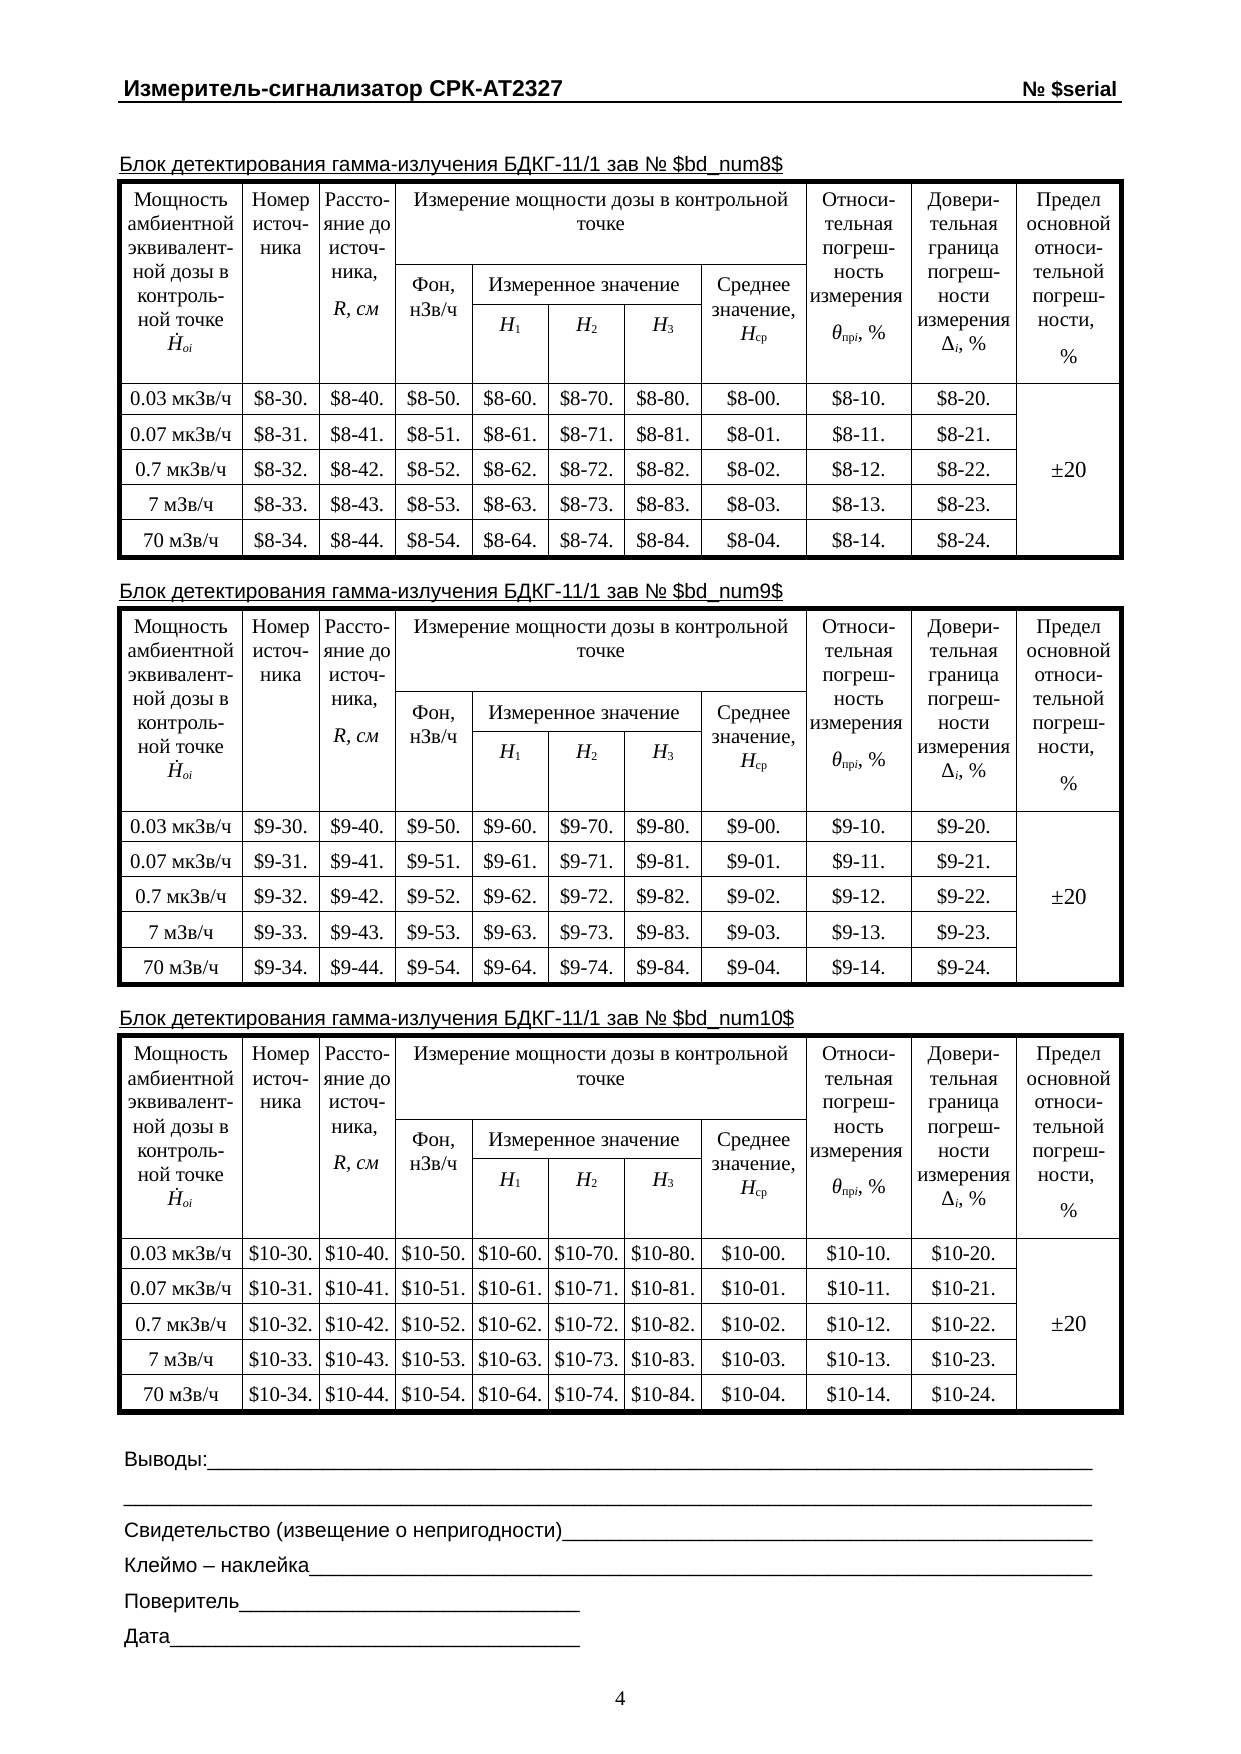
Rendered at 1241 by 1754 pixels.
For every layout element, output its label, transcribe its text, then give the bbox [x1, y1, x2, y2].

table_cell $10-73. [549, 1340, 624, 1374]
table_cell $8-33. [243, 485, 319, 519]
table_cell $9-00. [702, 812, 806, 841]
table_cell $9-52. [396, 877, 472, 911]
table_cell H3 [625, 732, 701, 811]
table_cell $10-30. [243, 1239, 319, 1268]
table_cell Среднее значение, Hср [702, 692, 806, 811]
table_cell $9-34. [243, 948, 319, 982]
table_cell $10-60. [473, 1239, 548, 1268]
table_cell Измерение мощности дозы в контрольной точке [396, 184, 806, 264]
table_cell $10-62. [473, 1304, 548, 1339]
table_cell H1 [473, 1159, 548, 1238]
table_cell $9-12. [807, 877, 911, 911]
table_cell $8-22. [912, 450, 1016, 484]
table_cell $9-82. [625, 877, 701, 911]
table_cell $10-82. [625, 1304, 701, 1339]
table_cell $9-62. [473, 877, 548, 911]
table_cell $10-03. [702, 1340, 806, 1374]
table_cell $9-80. [625, 812, 701, 841]
table_cell $8-11. [807, 415, 911, 449]
table_cell Рассто-яние до источ-ника, R, см [320, 1038, 395, 1238]
table_cell Номер источ-ника [243, 611, 319, 811]
table_cell $9-73. [549, 912, 624, 947]
table_cell $8-04. [702, 520, 806, 555]
table_cell $10-71. [549, 1269, 624, 1303]
table_cell $9-01. [702, 842, 806, 876]
table_cell 0.03 мкЗв/ч [122, 384, 242, 413]
table_cell $9-22. [912, 877, 1016, 911]
table_cell 7 мЗв/ч [122, 485, 242, 519]
table_header Блок детектирования гамма-излучения БДКГ-11/1 зав № $bd_num10$ [119, 987, 1121, 1033]
table_cell $10-14. [807, 1375, 911, 1409]
table_cell $10-12. [807, 1304, 911, 1339]
table_cell Относи-тельная погреш-ность измерения θпрi, % [807, 184, 911, 383]
table_cell 70 мЗв/ч [122, 1375, 242, 1409]
table_cell $10-54. [396, 1375, 472, 1409]
table_cell $10-31. [243, 1269, 319, 1303]
table_cell $8-60. [473, 384, 548, 413]
table_cell $10-13. [807, 1340, 911, 1374]
table_cell $9-72. [549, 877, 624, 911]
table_cell $9-44. [320, 948, 395, 982]
table_cell $10-10. [807, 1239, 911, 1268]
table_header Блок детектирования гамма-излучения БДКГ-11/1 зав № $bd_num9$ [119, 560, 1121, 606]
table_cell Измерение мощности дозы в контрольной точке [396, 611, 806, 691]
table_cell 0.7 мкЗв/ч [122, 450, 242, 484]
table_cell $8-44. [320, 520, 395, 555]
table_cell $10-43. [320, 1340, 395, 1374]
table_cell $8-21. [912, 415, 1016, 449]
table_cell $10-40. [320, 1239, 395, 1268]
table_cell H3 [625, 305, 701, 383]
table_cell $8-31. [243, 415, 319, 449]
table_cell $9-02. [702, 877, 806, 911]
table_cell $9-04. [702, 948, 806, 982]
table_cell H1 [473, 732, 548, 811]
table_cell $10-21. [912, 1269, 1016, 1303]
table_cell H3 [625, 1159, 701, 1238]
table_cell Поверитель [118, 1583, 1122, 1618]
table_cell Довери-тельная граница погреш-ности измерения Δi, % [912, 184, 1016, 383]
table_cell ±20 [1017, 384, 1119, 555]
table_header Выводы: [118, 1441, 1122, 1477]
table_cell $8-70. [549, 384, 624, 413]
table_cell $9-03. [702, 912, 806, 947]
table_cell $8-62. [473, 450, 548, 484]
table_cell Предел основной относи-тельной погреш-ности, % [1017, 611, 1119, 811]
table_cell $10-32. [243, 1304, 319, 1339]
table_cell $10-41. [320, 1269, 395, 1303]
table_cell 7 мЗв/ч [122, 1340, 242, 1374]
table_cell $8-01. [702, 415, 806, 449]
table_cell 0.07 мкЗв/ч [122, 1269, 242, 1303]
table_cell $8-71. [549, 415, 624, 449]
table_cell $9-54. [396, 948, 472, 982]
table_cell $10-84. [625, 1375, 701, 1409]
table_cell $8-74. [549, 520, 624, 555]
table_cell $8-81. [625, 415, 701, 449]
table_cell $8-00. [702, 384, 806, 413]
table_cell $9-24. [912, 948, 1016, 982]
table_cell Среднее значение, Hср [702, 1120, 806, 1238]
table_cell $8-80. [625, 384, 701, 413]
table_cell $9-11. [807, 842, 911, 876]
table_cell $10-64. [473, 1375, 548, 1409]
table_cell Среднее значение, Hср [702, 265, 806, 383]
table_cell $8-34. [243, 520, 319, 555]
table_cell Предел основной относи-тельной погреш-ности, % [1017, 1038, 1119, 1238]
table_cell $9-64. [473, 948, 548, 982]
table_cell $10-04. [702, 1375, 806, 1409]
table_cell Довери-тельная граница погреш-ности измерения Δi, % [912, 1038, 1016, 1238]
table_cell $9-83. [625, 912, 701, 947]
table_cell $8-63. [473, 485, 548, 519]
table_cell $9-10. [807, 812, 911, 841]
table_cell $8-61. [473, 415, 548, 449]
table_cell $9-41. [320, 842, 395, 876]
table_cell $9-20. [912, 812, 1016, 841]
table_cell $8-84. [625, 520, 701, 555]
table_cell $10-01. [702, 1269, 806, 1303]
table_cell Клеймо – наклейка [118, 1548, 1122, 1583]
table_cell Фон, нЗв/ч [396, 265, 472, 383]
table_cell Измеренное значение [473, 265, 701, 304]
table_cell $8-10. [807, 384, 911, 413]
table_cell $8-42. [320, 450, 395, 484]
table_cell Измеренное значение [473, 1120, 701, 1158]
table_cell $8-13. [807, 485, 911, 519]
table_cell $10-51. [396, 1269, 472, 1303]
table_cell $10-44. [320, 1375, 395, 1409]
table_cell H2 [549, 305, 624, 383]
table_cell $9-51. [396, 842, 472, 876]
table_cell Свидетельство (извещение о непригодности) [118, 1512, 1122, 1548]
table_cell $9-50. [396, 812, 472, 841]
table_cell $10-23. [912, 1340, 1016, 1374]
table_cell Довери-тельная граница погреш-ности измерения Δi, % [912, 611, 1016, 811]
table_cell Рассто-яние до источ-ника, R, см [320, 184, 395, 383]
table_cell $10-50. [396, 1239, 472, 1268]
table_cell Относи-тельная погреш-ность измерения θпрi, % [807, 1038, 911, 1238]
table_cell $8-24. [912, 520, 1016, 555]
table_cell $8-73. [549, 485, 624, 519]
table_cell $9-43. [320, 912, 395, 947]
table_cell $10-02. [702, 1304, 806, 1339]
table_cell $10-80. [625, 1239, 701, 1268]
table_cell $8-51. [396, 415, 472, 449]
table_cell $10-00. [702, 1239, 806, 1268]
table_cell Предел основной относи-тельной погреш-ности, % [1017, 184, 1119, 383]
table_cell $8-20. [912, 384, 1016, 413]
table_cell Дата [118, 1619, 1122, 1654]
table_cell $9-53. [396, 912, 472, 947]
table_cell Рассто-яние до источ-ника, R, см [320, 611, 395, 811]
table_cell $8-02. [702, 450, 806, 484]
table_cell $9-40. [320, 812, 395, 841]
table_cell ±20 [1017, 812, 1119, 982]
table_cell Измеренное значение [473, 692, 701, 731]
table_cell $10-34. [243, 1375, 319, 1409]
table_cell $8-43. [320, 485, 395, 519]
table_cell $8-50. [396, 384, 472, 413]
table_cell $9-14. [807, 948, 911, 982]
table_cell $10-20. [912, 1239, 1016, 1268]
table_cell $9-63. [473, 912, 548, 947]
table_cell 0.7 мкЗв/ч [122, 1304, 242, 1339]
table_cell Мощность амбиентной эквивалент-ной дозы в контроль-ной точке Ḣoi [122, 1038, 242, 1238]
table_cell Мощность амбиентной эквивалент-ной дозы в контроль-ной точке Ḣoi [122, 611, 242, 811]
table_cell $10-70. [549, 1239, 624, 1268]
table_cell 0.03 мкЗв/ч [122, 812, 242, 841]
table_cell Фон, нЗв/ч [396, 1120, 472, 1238]
table_cell $9-31. [243, 842, 319, 876]
table_cell $9-60. [473, 812, 548, 841]
table_cell $10-81. [625, 1269, 701, 1303]
table_cell $9-70. [549, 812, 624, 841]
table_cell $8-40. [320, 384, 395, 413]
table_cell $9-61. [473, 842, 548, 876]
table_cell $8-83. [625, 485, 701, 519]
table_cell $10-53. [396, 1340, 472, 1374]
table_cell $9-33. [243, 912, 319, 947]
table_cell $8-03. [702, 485, 806, 519]
table_cell $8-30. [243, 384, 319, 413]
table_cell Фон, нЗв/ч [396, 692, 472, 811]
table_cell $8-72. [549, 450, 624, 484]
table_cell $10-33. [243, 1340, 319, 1374]
table_cell [118, 1477, 1122, 1512]
table_cell Измерение мощности дозы в контрольной точке [396, 1038, 806, 1119]
table_cell $8-41. [320, 415, 395, 449]
table_cell 0.07 мкЗв/ч [122, 842, 242, 876]
table_cell 0.07 мкЗв/ч [122, 415, 242, 449]
table_cell $10-22. [912, 1304, 1016, 1339]
table_cell $8-82. [625, 450, 701, 484]
table_cell $10-72. [549, 1304, 624, 1339]
table_cell $10-24. [912, 1375, 1016, 1409]
table_cell Относи-тельная погреш-ность измерения θпрi, % [807, 611, 911, 811]
table_cell ±20 [1017, 1239, 1119, 1409]
table_cell $9-84. [625, 948, 701, 982]
table_cell Мощность амбиентной эквивалент-ной дозы в контроль-ной точке Ḣoi [122, 184, 242, 383]
table_cell $9-23. [912, 912, 1016, 947]
table_cell $9-13. [807, 912, 911, 947]
table_cell $10-74. [549, 1375, 624, 1409]
table_cell 0.03 мкЗв/ч [122, 1239, 242, 1268]
table_cell $8-12. [807, 450, 911, 484]
table_cell H1 [473, 305, 548, 383]
table_cell 0.7 мкЗв/ч [122, 877, 242, 911]
table_cell H2 [549, 732, 624, 811]
table_cell $8-23. [912, 485, 1016, 519]
table_cell $9-30. [243, 812, 319, 841]
table_cell $10-11. [807, 1269, 911, 1303]
table_cell $8-52. [396, 450, 472, 484]
table_cell Номер источ-ника [243, 1038, 319, 1238]
table_cell $8-32. [243, 450, 319, 484]
table_cell Номер источ-ника [243, 184, 319, 383]
table_cell 7 мЗв/ч [122, 912, 242, 947]
table_cell $10-83. [625, 1340, 701, 1374]
table_cell $9-21. [912, 842, 1016, 876]
table_cell 70 мЗв/ч [122, 520, 242, 555]
table_cell $10-63. [473, 1340, 548, 1374]
table_cell H2 [549, 1159, 624, 1238]
table_cell $10-61. [473, 1269, 548, 1303]
table_cell $8-64. [473, 520, 548, 555]
table_cell $10-52. [396, 1304, 472, 1339]
table_cell $9-74. [549, 948, 624, 982]
table_cell $10-42. [320, 1304, 395, 1339]
table_cell $9-81. [625, 842, 701, 876]
table_cell $9-32. [243, 877, 319, 911]
table_cell $8-14. [807, 520, 911, 555]
table_header Блок детектирования гамма-излучения БДКГ-11/1 зав № $bd_num8$ [119, 133, 1121, 178]
table_cell $9-42. [320, 877, 395, 911]
table_cell $8-53. [396, 485, 472, 519]
table_cell $9-71. [549, 842, 624, 876]
table_cell 70 мЗв/ч [122, 948, 242, 982]
table_cell $8-54. [396, 520, 472, 555]
